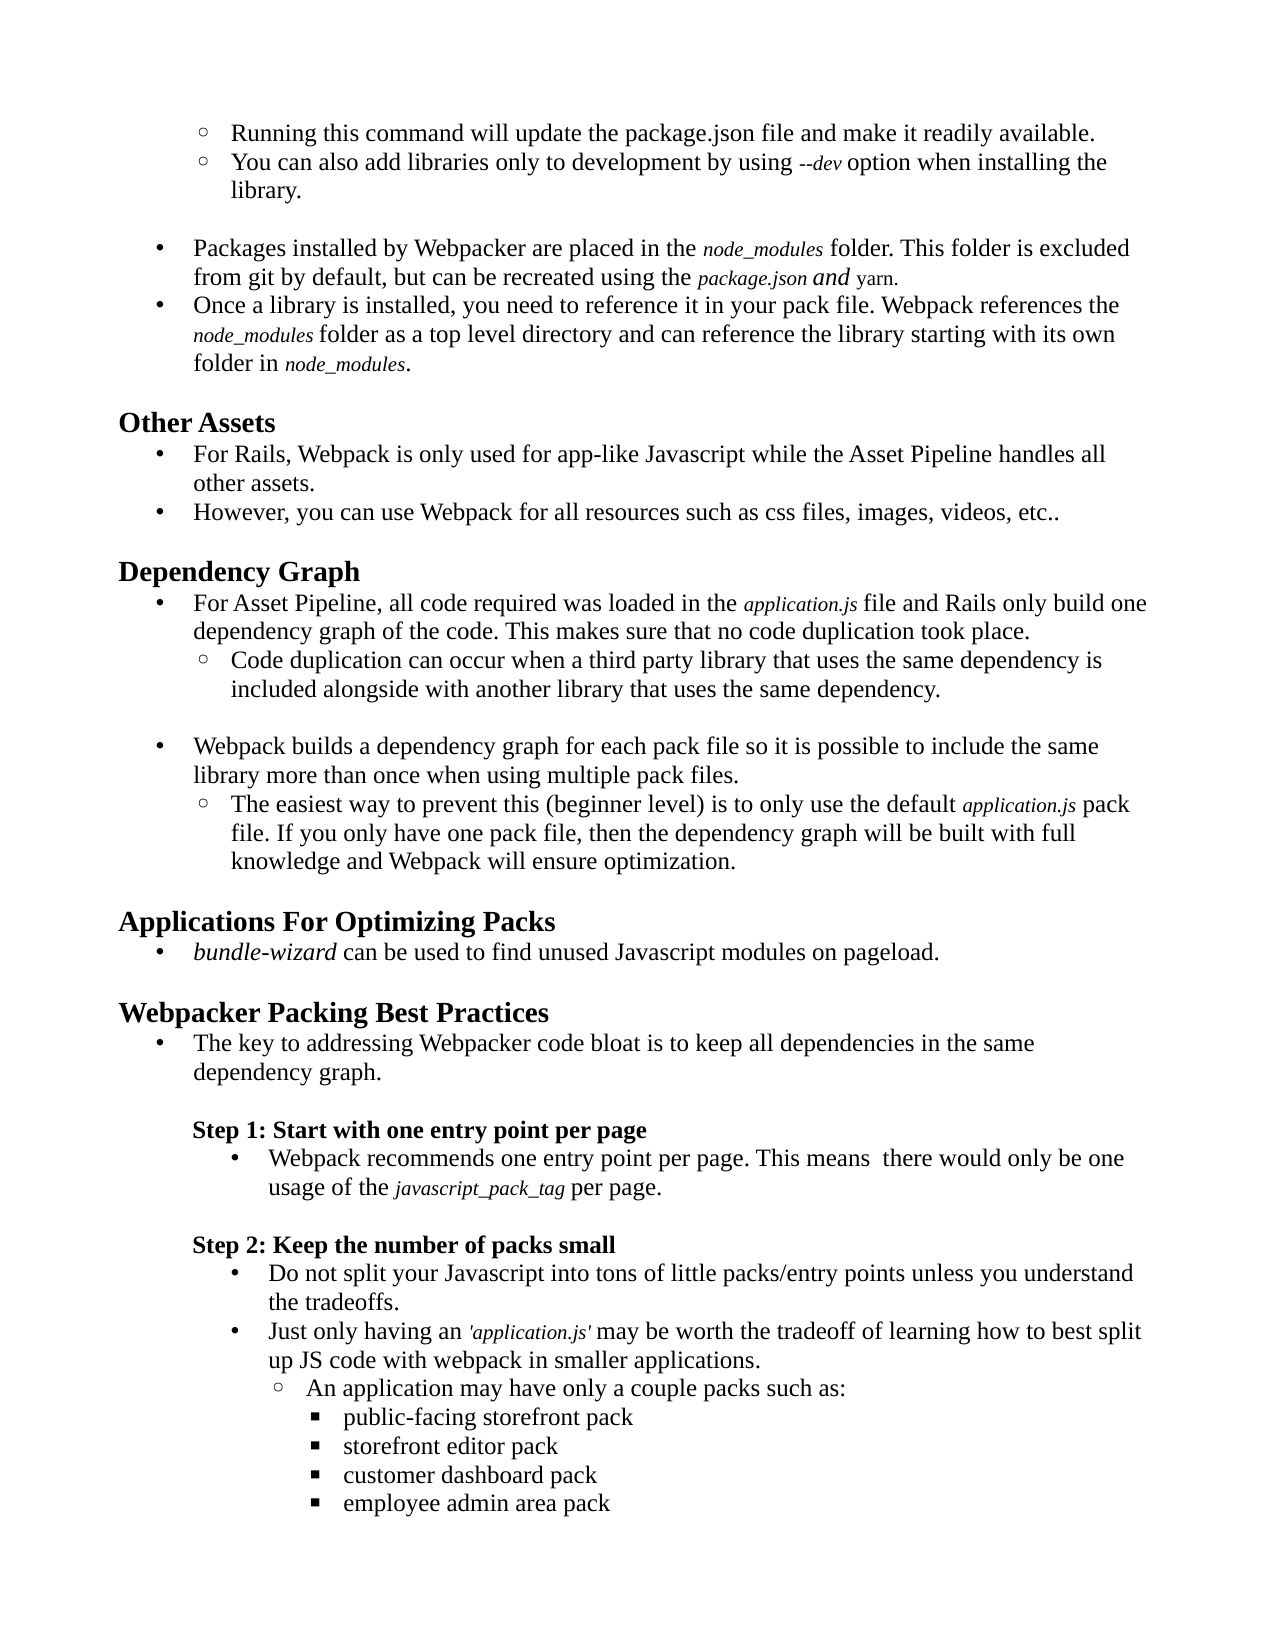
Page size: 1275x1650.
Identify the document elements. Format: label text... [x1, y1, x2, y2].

list Running this command will update the package.json file and make it readily available. [193, 118, 1157, 147]
list You can also add libraries only to development by using --dev option when installing the library. [193, 147, 1157, 204]
list storefront editor pack [306, 1431, 1157, 1460]
list For Asset Pipeline, all code required was loaded in the application.js file and Rails only build one dependency graph of the code. This makes sure that no code duplication took place. [156, 588, 1157, 645]
list For Rails, Webpack is only used for app-like Javascript while the Asset Pipeline handles all other assets. [156, 439, 1157, 497]
text Dependency Graph [118, 554, 1157, 588]
list Packages installed by Webpacker are placed in the node_modules folder. This folder is excluded from git by default, but can be recreated using the package.json and yarn. [156, 233, 1157, 291]
list bundle-wizard can be used to find unused Javascript modules on pageload. [156, 937, 1157, 966]
text Step 2: Keep the number of packs small [118, 1230, 1157, 1258]
list Do not split your Javascript into tons of little packs/entry points unless you understand the tradeoffs. [231, 1258, 1157, 1316]
list Just only having an 'application.js' may be worth the tradeoff of learning how to best split up JS code with webpack in smaller applications. [231, 1316, 1157, 1373]
text Applications For Optimizing Packs [118, 904, 1157, 937]
text Other Assets [118, 406, 1157, 439]
list customer dashboard pack [306, 1460, 1157, 1488]
list However, you can use Webpack for all resources such as css files, images, videos, etc.. [156, 497, 1157, 525]
list Webpack builds a dependency graph for each pack file so it is possible to include the same library more than once when using multiple pack files. [156, 731, 1157, 789]
text Webpacker Packing Best Practices [118, 995, 1157, 1028]
list Code duplication can occur when a third party library that uses the same dependency is included alongside with another library that uses the same dependency. [193, 645, 1157, 703]
list An application may have only a couple packs such as: [268, 1373, 1157, 1402]
list The easiest way to prevent this (beginner level) is to only use the default application.js pack file. If you only have one pack file, then the dependency graph will be built with full knowledge and Webpack will ensure optimization. [193, 789, 1157, 875]
list The key to addressing Webpacker code bloat is to keep all dependencies in the same dependency graph. [156, 1028, 1157, 1086]
text Step 1: Start with one entry point per page [118, 1115, 1157, 1143]
list Webpack recommends one entry point per page. This means there would only be one usage of the javascript_pack_tag per page. [231, 1143, 1157, 1201]
list employee admin area pack [306, 1488, 1157, 1517]
list public-facing storefront pack [306, 1402, 1157, 1431]
list Once a library is installed, you need to reference it in your pack file. Webpack references the node_modules folder as a top level directory and can reference the library starting with its own folder in node_modules. [156, 291, 1157, 377]
